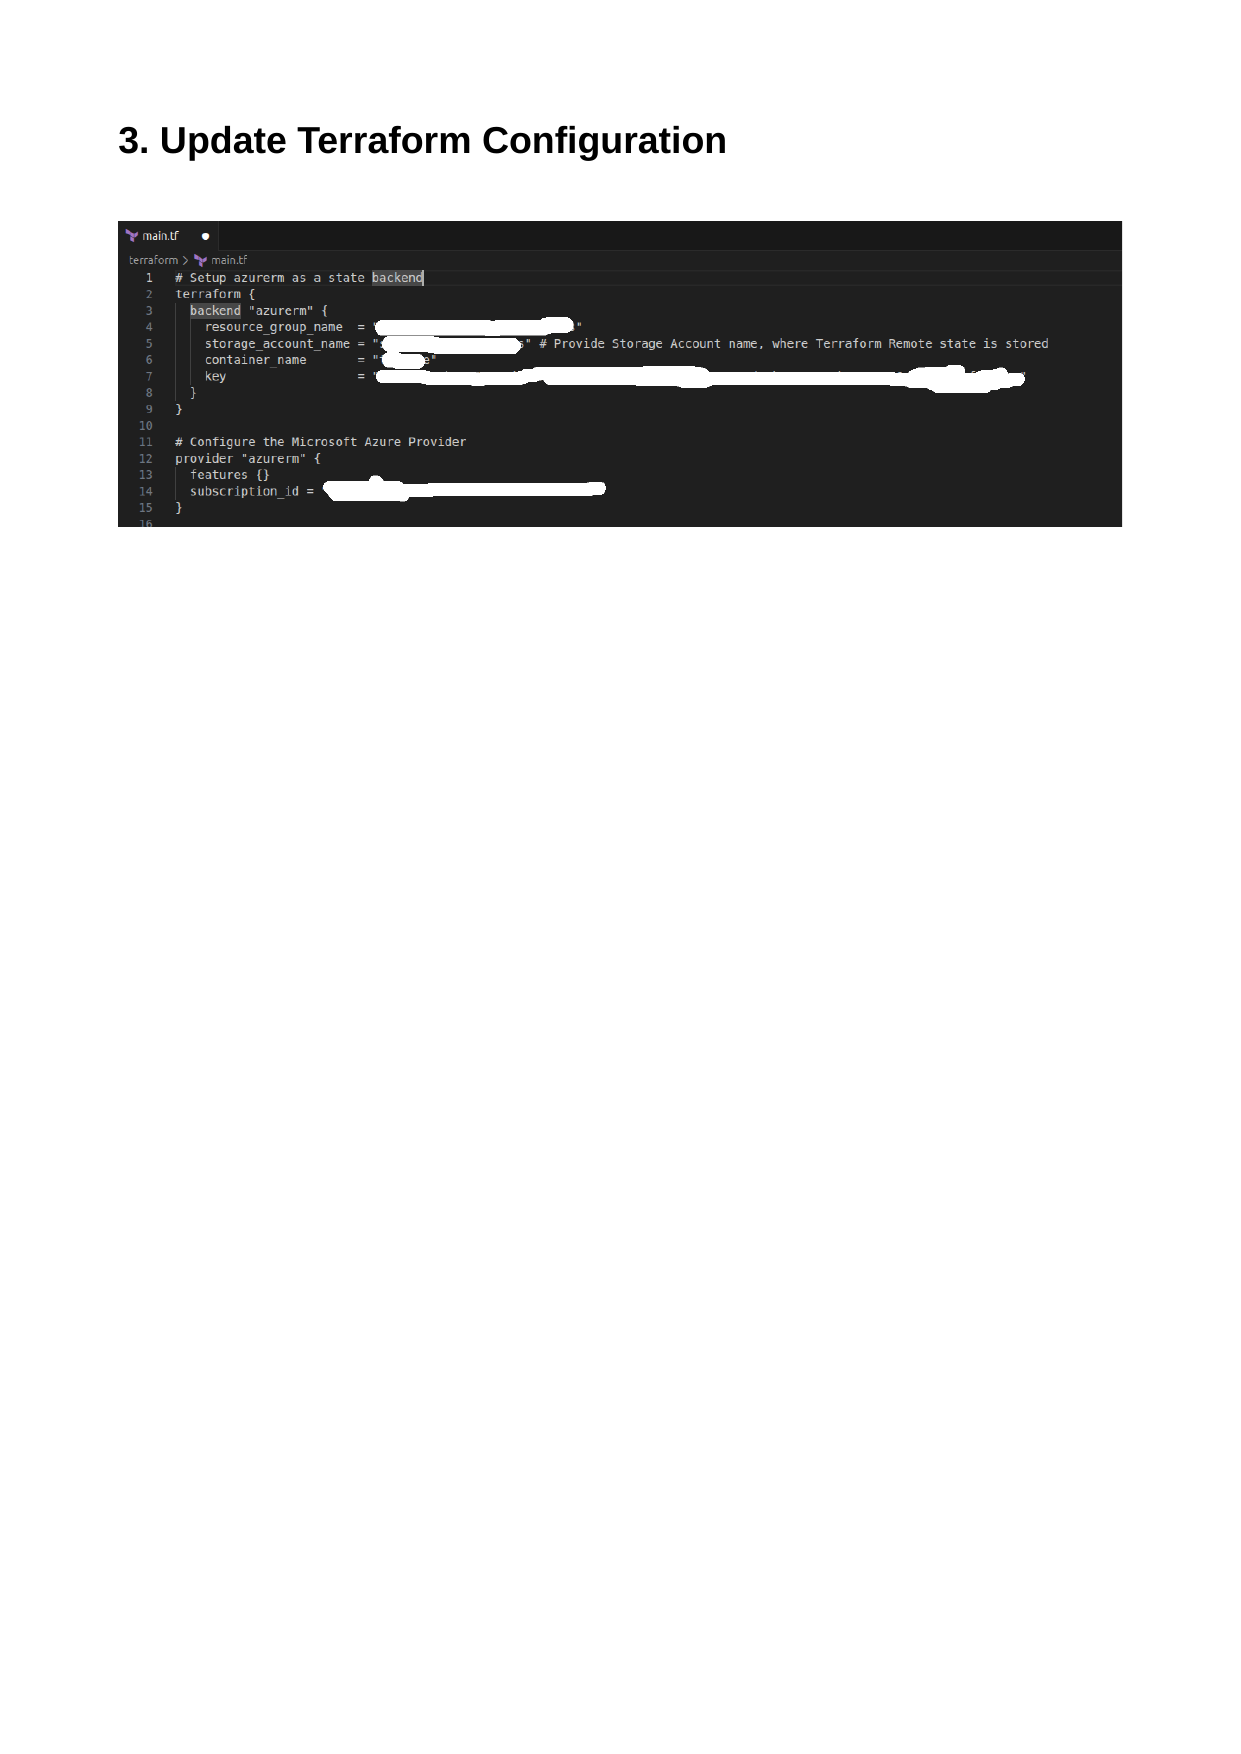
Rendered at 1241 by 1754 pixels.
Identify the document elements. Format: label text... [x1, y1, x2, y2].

subtitle 3. Update Terraform Configuration [118, 118, 1122, 161]
picture [118, 221, 1123, 527]
